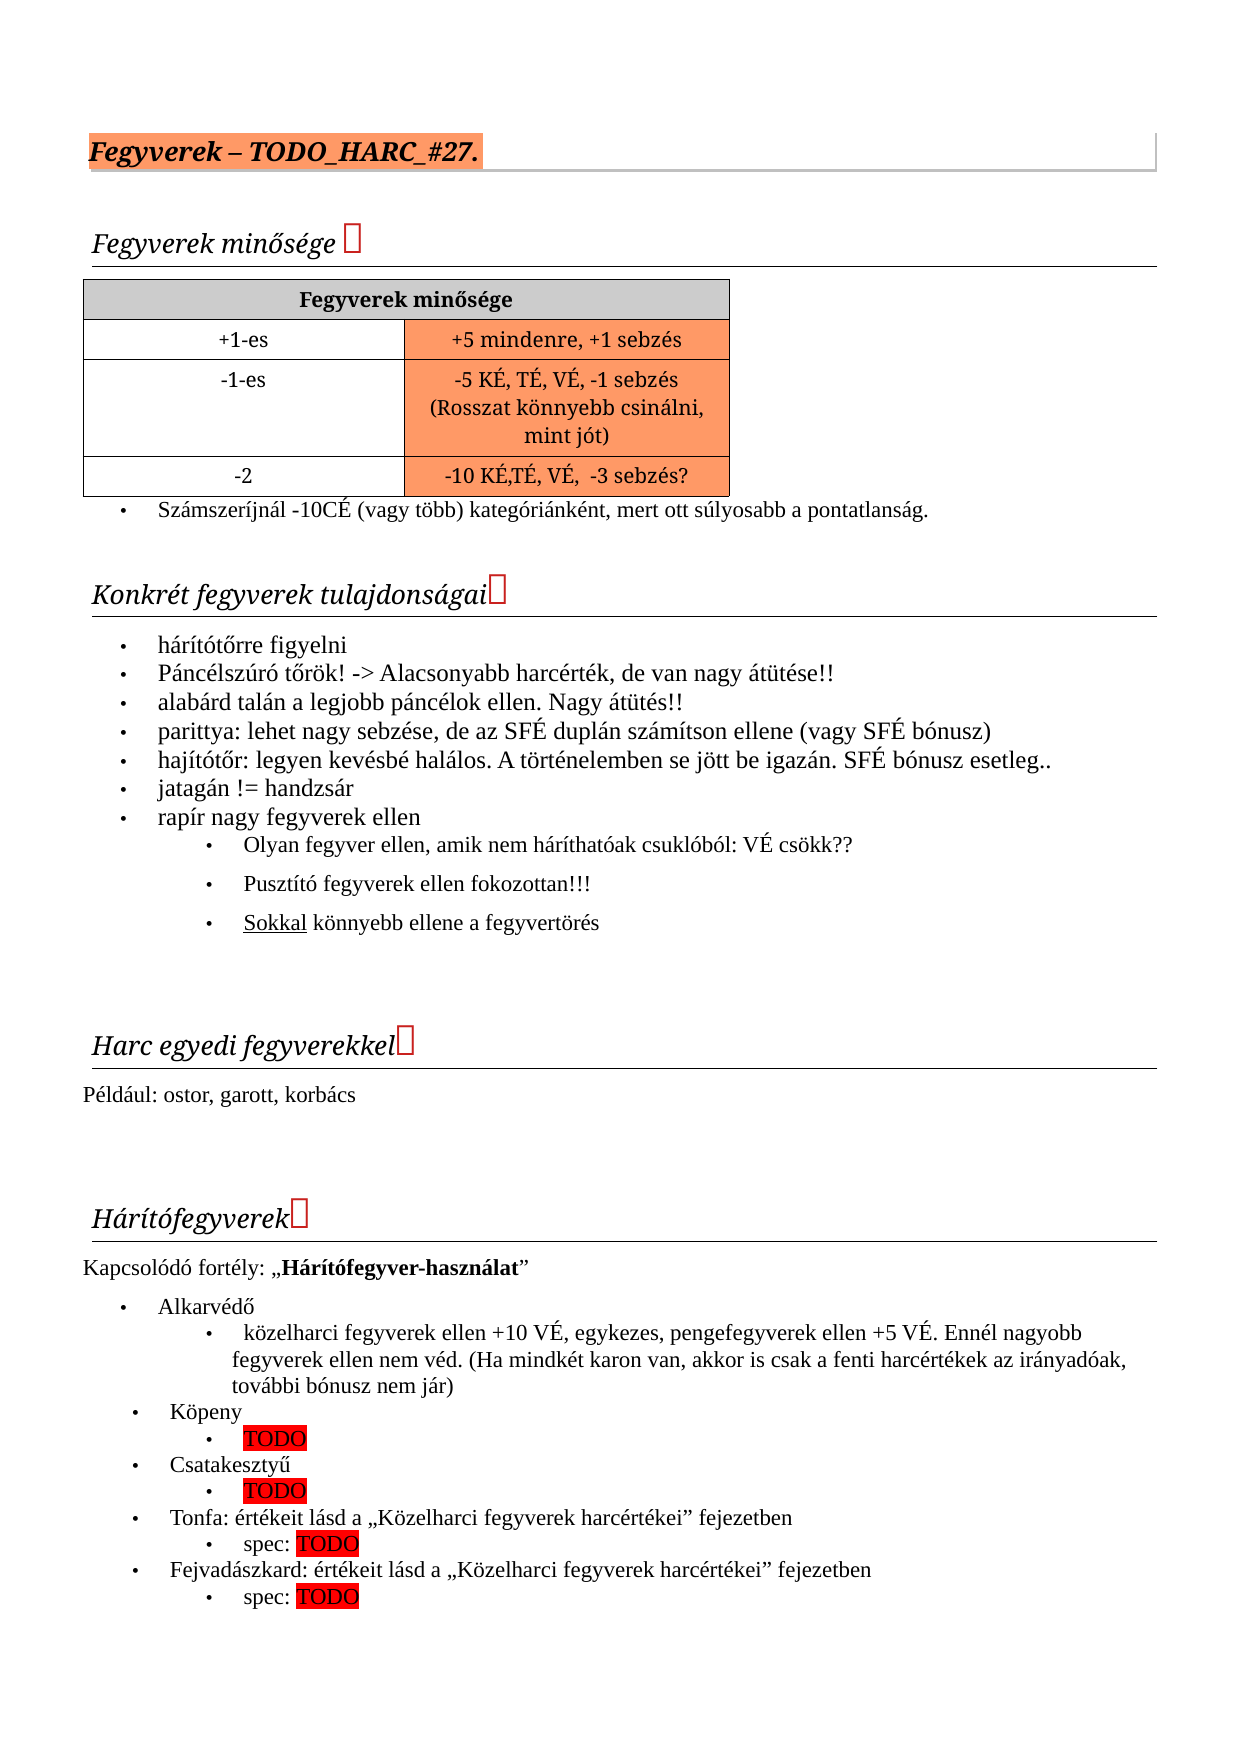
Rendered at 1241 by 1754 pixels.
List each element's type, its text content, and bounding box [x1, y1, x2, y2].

list Tonfa: értékeit lásd a „Közelharci fegyverek harcértékei” fejezetben [120, 1504, 1157, 1530]
table_cell -2 [84, 457, 404, 496]
subtitle Fegyverek minősége ✅ [92, 209, 1157, 266]
list hárítótőrre figyelni [120, 630, 1157, 658]
list TODO [194, 1425, 1157, 1451]
table_header Fegyverek minősége [84, 280, 729, 319]
list parittya: lehet nagy sebzése, de az SFÉ duplán számítson ellene (vagy SFÉ bónusz) [120, 716, 1157, 745]
list TODO [194, 1477, 1157, 1504]
table_cell -1-es [84, 360, 404, 456]
table_cell -5 KÉ, TÉ, VÉ, -1 sebzés (Rosszat könnyebb csinálni, mint jót) [405, 360, 729, 456]
list Sokkal könnyebb ellene a fegyvertörés [194, 909, 1157, 935]
list jatagán != handzsár [120, 773, 1157, 802]
text Például: ostor, garott, korbács [83, 1081, 1157, 1108]
list alabárd talán a legjobb páncélok ellen. Nagy átütés!! [120, 687, 1157, 716]
list Köpeny [120, 1398, 1157, 1425]
list Alkarvédő [120, 1293, 1157, 1319]
list hajítótőr: legyen kevésbé halálos. A történelemben se jött be igazán. SFÉ bónusz esetleg.. [120, 745, 1157, 773]
text Kapcsolódó fortély: „Hárítófegyver-használat” [83, 1254, 1157, 1281]
subtitle Hárítófegyverek✅ [92, 1184, 1157, 1241]
list Számszeríjnál -10CÉ (vagy több) kategóriánként, mert ott súlyosabb a pontatlanság. [120, 496, 1157, 522]
subtitle Fegyverek – TODO_HARC_#27. [89, 133, 1154, 169]
subtitle Harc egyedi fegyverekkel✅ [92, 1011, 1157, 1068]
list közelharci fegyverek ellen +10 VÉ, egykezes, pengefegyverek ellen +5 VÉ. Ennél nagyobb fegyverek ellen nem véd. (Ha mindkét karon van, akkor is csak a fenti harcértékek az irányadóak, további bónusz nem jár) [194, 1319, 1157, 1398]
subtitle Konkrét fegyverek tulajdonságai✅ [92, 559, 1157, 616]
list Pusztító fegyverek ellen fokozottan!!! [194, 870, 1157, 896]
table_cell +5 mindenre, +1 sebzés [405, 320, 729, 359]
list Csatakesztyű [120, 1451, 1157, 1477]
table_cell -10 KÉ,TÉ, VÉ, -3 sebzés? [405, 457, 729, 496]
list Fejvadászkard: értékeit lásd a „Közelharci fegyverek harcértékei” fejezetben [120, 1557, 1157, 1583]
list spec: TODO [194, 1530, 1157, 1557]
list Olyan fegyver ellen, amik nem háríthatóak csuklóból: VÉ csökk?? [194, 831, 1157, 857]
list spec: TODO [194, 1583, 1157, 1609]
list rapír nagy fegyverek ellen [120, 802, 1157, 831]
table_cell +1-es [84, 320, 404, 359]
list Páncélszúró tőrök! -> Alacsonyabb harcérték, de van nagy átütése!! [120, 658, 1157, 687]
